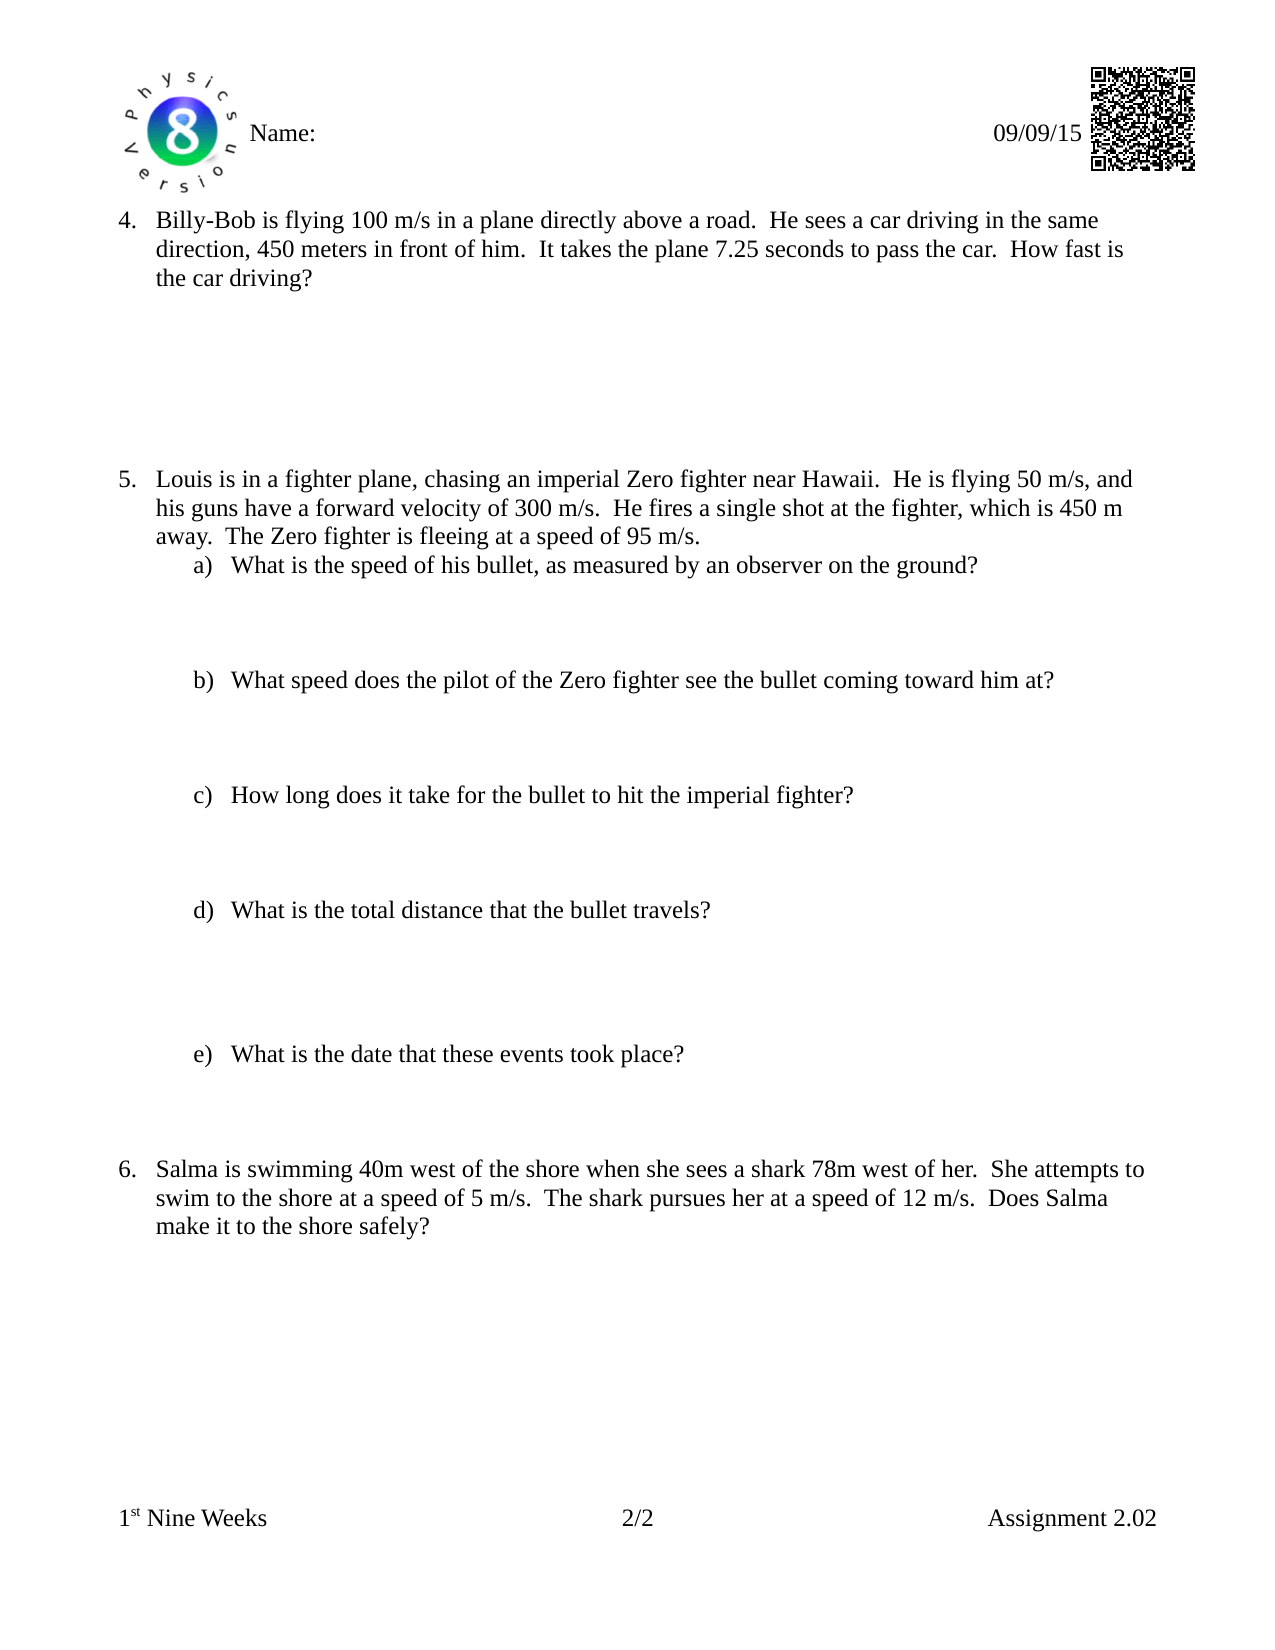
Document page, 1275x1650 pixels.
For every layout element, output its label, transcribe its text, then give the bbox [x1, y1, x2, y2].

list What is the date that these events took place? [193, 1039, 1157, 1068]
picture [124, 72, 237, 193]
list Louis is in a fighter plane, chasing an imperial Zero fighter near Hawaii. He is flying 50 m/s, and his guns have a forward velocity of 300 m/s. He fires a single shot at the fighter, which is 450 m away. The Zero fighter is fleeing at a speed of 95 m/s. [118, 464, 1157, 550]
picture [1082, 58, 1203, 179]
list Salma is swimming 40m west of the shore when she sees a shark 78m west of her. She attempts to swim to the shore at a speed of 5 m/s. The shark pursues her at a speed of 12 m/s. Does Salma make it to the shore safely? [118, 1154, 1157, 1240]
list Billy-Bob is flying 100 m/s in a plane directly above a road. He sees a car driving in the same direction, 450 meters in front of him. It takes the plane 7.25 seconds to pass the car. How fast is the car driving? [118, 205, 1157, 291]
list How long does it take for the bullet to hit the imperial fighter? [193, 780, 1157, 809]
list What speed does the pilot of the Zero fighter see the bullet coming toward him at? [193, 665, 1157, 694]
list What is the speed of his bullet, as measured by an observer on the ground? [193, 550, 1157, 579]
list What is the total distance that the bullet travels? [193, 895, 1157, 924]
